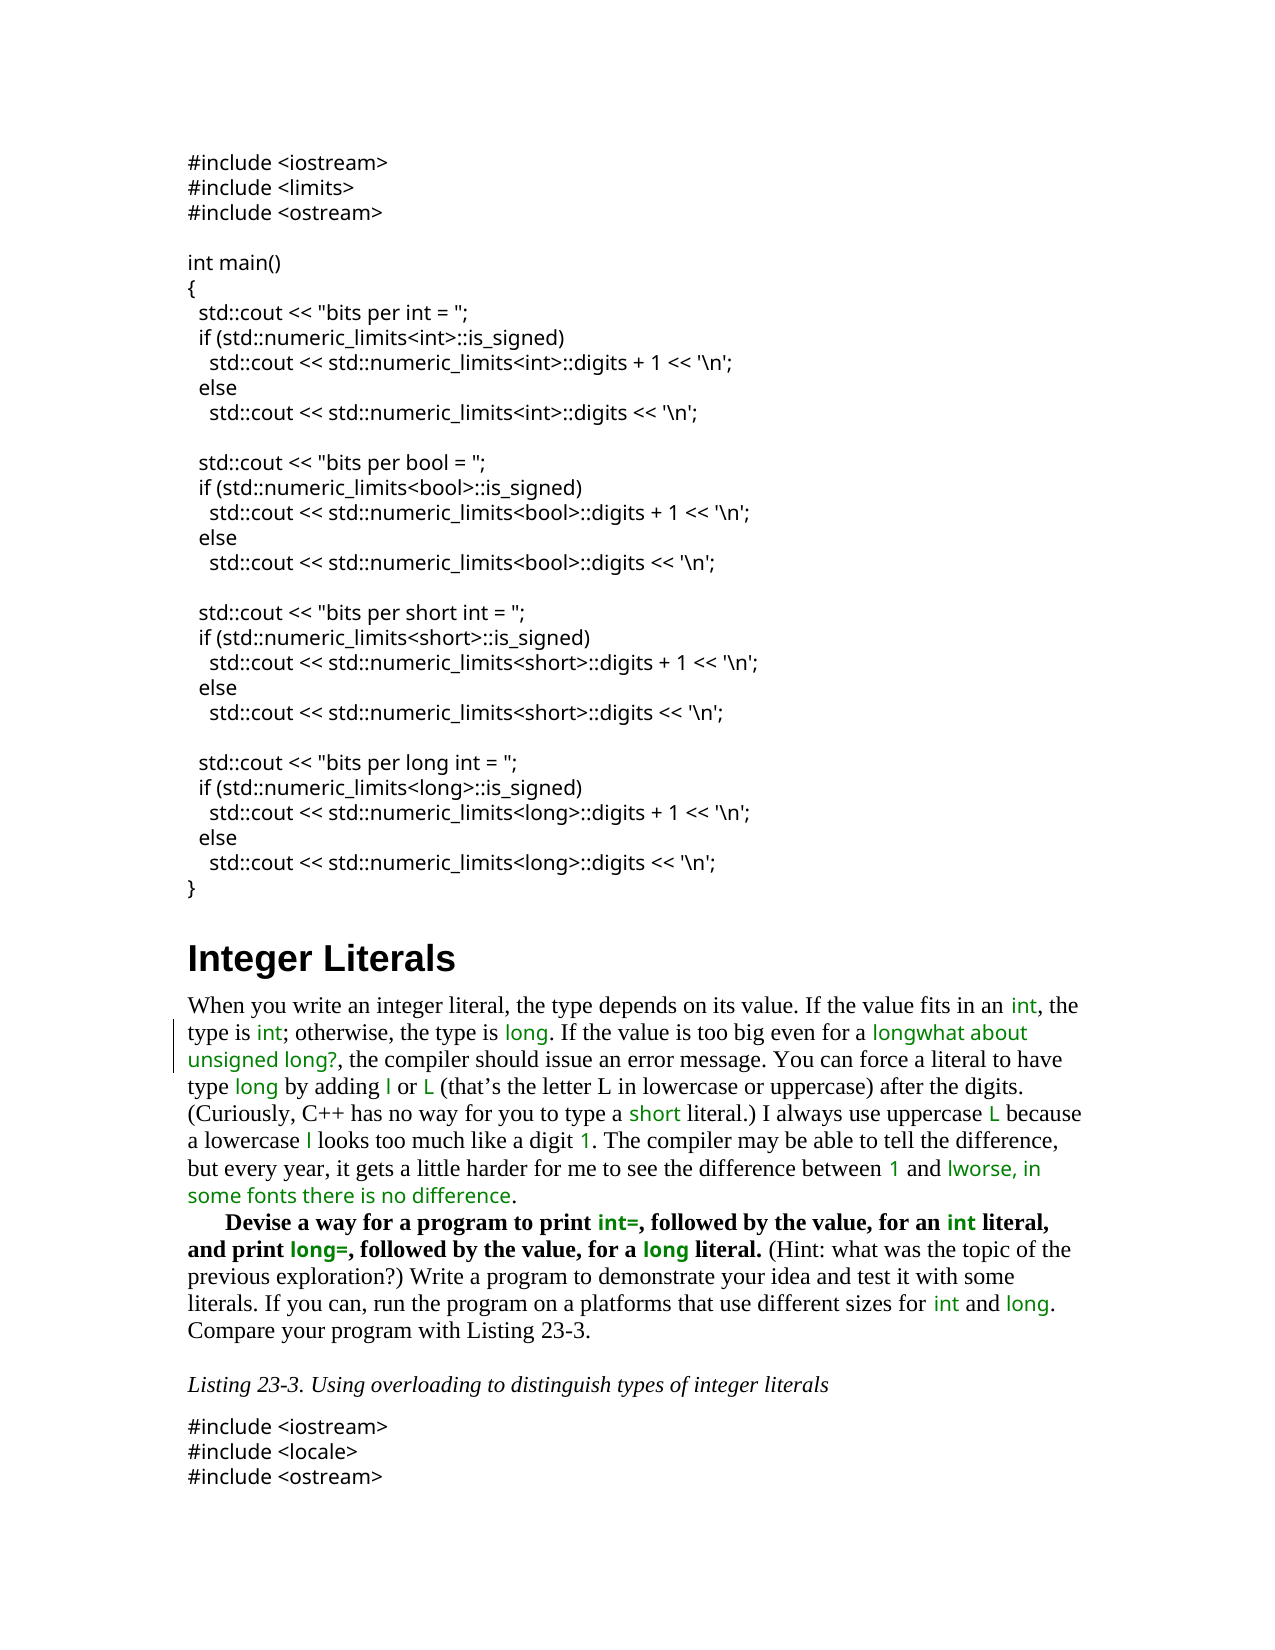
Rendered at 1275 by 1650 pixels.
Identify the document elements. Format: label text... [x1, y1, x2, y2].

text } [187, 875, 1072, 900]
text std::cout << "bits per int = "; [187, 300, 1072, 325]
text std::cout << std::numeric_limits<int>::digits + 1 << '\n'; [187, 350, 1072, 375]
text Devise a way for a program to print int=, followed by the value, for an int literal, and print long=, followed by the value, for a long literal. (Hint: what was the topic of the previous exploration?) Write a program to demonstrate your idea and test it with some literals. If you can, run the program on a platforms that use different sizes for int and long. Compare your program with Listing 23-3. [187, 1208, 1087, 1344]
text std::cout << "bits per long int = "; [187, 750, 1072, 775]
text std::cout << std::numeric_limits<long>::digits << '\n'; [187, 850, 1072, 875]
text else [187, 825, 1072, 850]
text std::cout << std::numeric_limits<bool>::digits << '\n'; [187, 550, 1072, 575]
text #include <ostream> [187, 1465, 1072, 1490]
text std::cout << "bits per short int = "; [187, 600, 1072, 625]
text else [187, 375, 1072, 400]
text if (std::numeric_limits<int>::is_signed) [187, 325, 1072, 350]
text if (std::numeric_limits<bool>::is_signed) [187, 475, 1072, 500]
text std::cout << std::numeric_limits<bool>::digits + 1 << '\n'; [187, 500, 1072, 525]
text if (std::numeric_limits<long>::is_signed) [187, 775, 1072, 800]
text #include <limits> [187, 175, 1072, 200]
text if (std::numeric_limits<short>::is_signed) [187, 625, 1072, 650]
text Listing 23-3. Using overloading to distinguish types of integer literals [187, 1369, 1087, 1398]
text #include <iostream> [187, 1415, 1072, 1440]
text When you write an integer literal, the type depends on its value. If the value fits in an int, the type is int; otherwise, the type is long. If the value is too big even for a longwhat about unsigned long?, the compiler should issue an error message. You can force a literal to have type long by adding l or L (that’s the letter L in lowercase or uppercase) after the digits. (Curiously, C++ has no way for you to type a short literal.) I always use uppercase L because a lowercase l looks too much like a digit 1. The compiler may be able to tell the difference, but every year, it gets a little harder for me to see the difference between 1 and lworse, in some fonts there is no difference. [187, 992, 1087, 1208]
text else [187, 675, 1072, 700]
text std::cout << std::numeric_limits<short>::digits + 1 << '\n'; [187, 650, 1072, 675]
text { [187, 275, 1072, 300]
text int main() [187, 250, 1072, 275]
text std::cout << std::numeric_limits<int>::digits << '\n'; [187, 400, 1072, 425]
text #include <locale> [187, 1440, 1072, 1465]
text #include <ostream> [187, 200, 1072, 225]
subtitle Integer Literals [187, 937, 1087, 979]
text #include <iostream> [187, 150, 1072, 175]
text std::cout << "bits per bool = "; [187, 450, 1072, 475]
text std::cout << std::numeric_limits<short>::digits << '\n'; [187, 700, 1072, 725]
text std::cout << std::numeric_limits<long>::digits + 1 << '\n'; [187, 800, 1072, 825]
text else [187, 525, 1072, 550]
